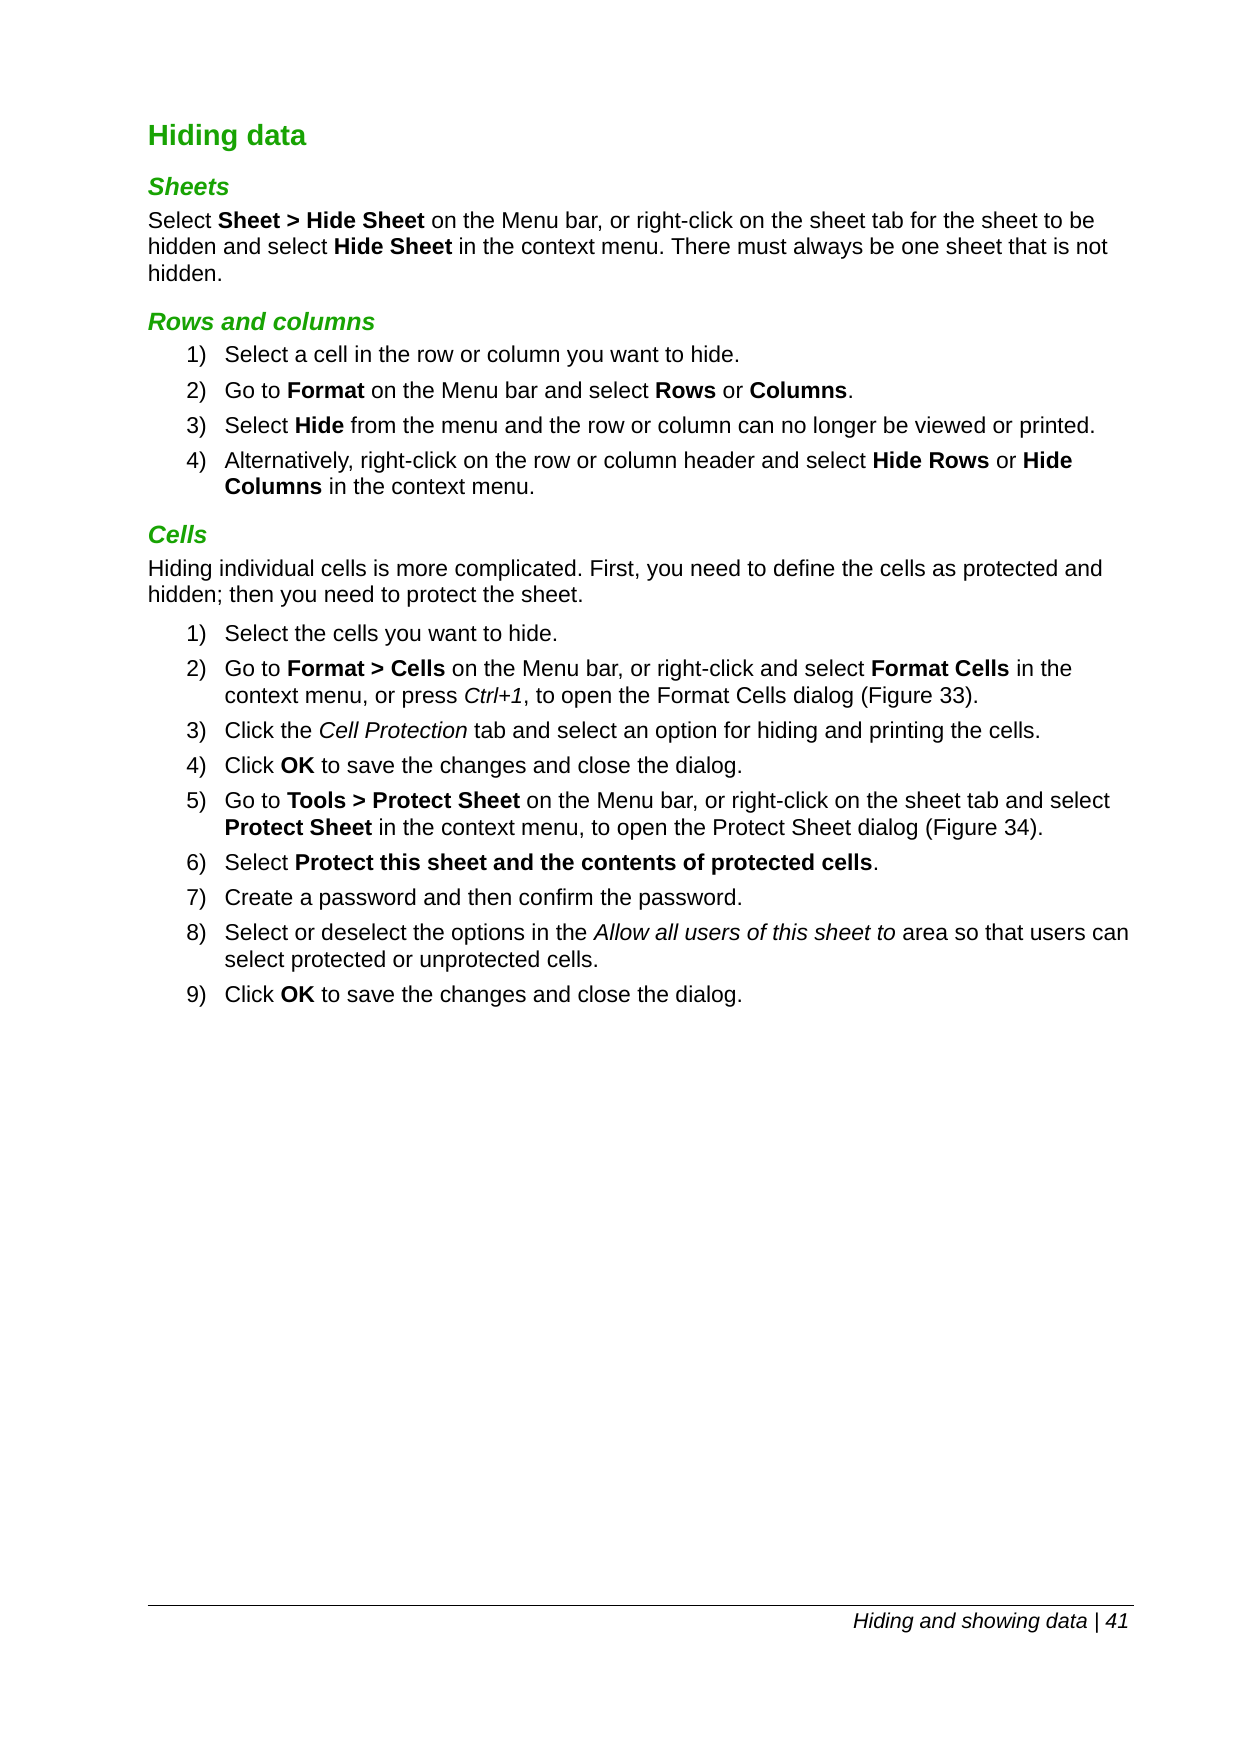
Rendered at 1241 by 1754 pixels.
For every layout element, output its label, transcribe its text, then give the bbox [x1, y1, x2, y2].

list Go to Tools > Protect Sheet on the Menu bar, or right-click on the sheet tab and select Protect Sheet in the context menu, to open the Protect Sheet dialog (Figure 34). [207, 787, 1134, 840]
subtitle Sheets [148, 172, 1134, 201]
list Select Protect this sheet and the contents of protected cells. [207, 849, 1134, 875]
list Click OK to save the changes and close the dialog. [207, 752, 1134, 778]
subtitle Rows and columns [148, 307, 1134, 335]
list Click OK to save the changes and close the dialog. [207, 981, 1134, 1007]
list Create a password and then confirm the password. [207, 884, 1134, 911]
list Select the cells you want to hide. [207, 620, 1134, 647]
text Hiding individual cells is more complicated. First, you need to define the cells as protected and hidden; then you need to protect the sheet. [148, 555, 1134, 608]
list Go to Format on the Menu bar and select Rows or Columns. [207, 377, 1134, 403]
list Alternatively, right-click on the row or column header and select Hide Rows or Hide Columns in the context menu. [207, 447, 1134, 500]
text Select Sheet > Hide Sheet on the Menu bar, or right-click on the sheet tab for the sheet to be hidden and select Hide Sheet in the context menu. There must always be one sheet that is not hidden. [148, 207, 1134, 286]
subtitle Cells [148, 520, 1134, 549]
list Select or deselect the options in the Allow all users of this sheet to area so that users can select protected or unprotected cells. [207, 919, 1134, 972]
list Select Hide from the menu and the row or column can no longer be viewed or printed. [207, 412, 1134, 438]
list Select a cell in the row or column you want to hide. [207, 341, 1134, 368]
list Click the Cell Protection tab and select an option for hiding and printing the cells. [207, 717, 1134, 743]
list Go to Format > Cells on the Menu bar, or right-click and select Format Cells in the context menu, or press Ctrl+1, to open the Format Cells dialog (Figure 33). [207, 655, 1134, 708]
subtitle Hiding data [148, 118, 1134, 152]
